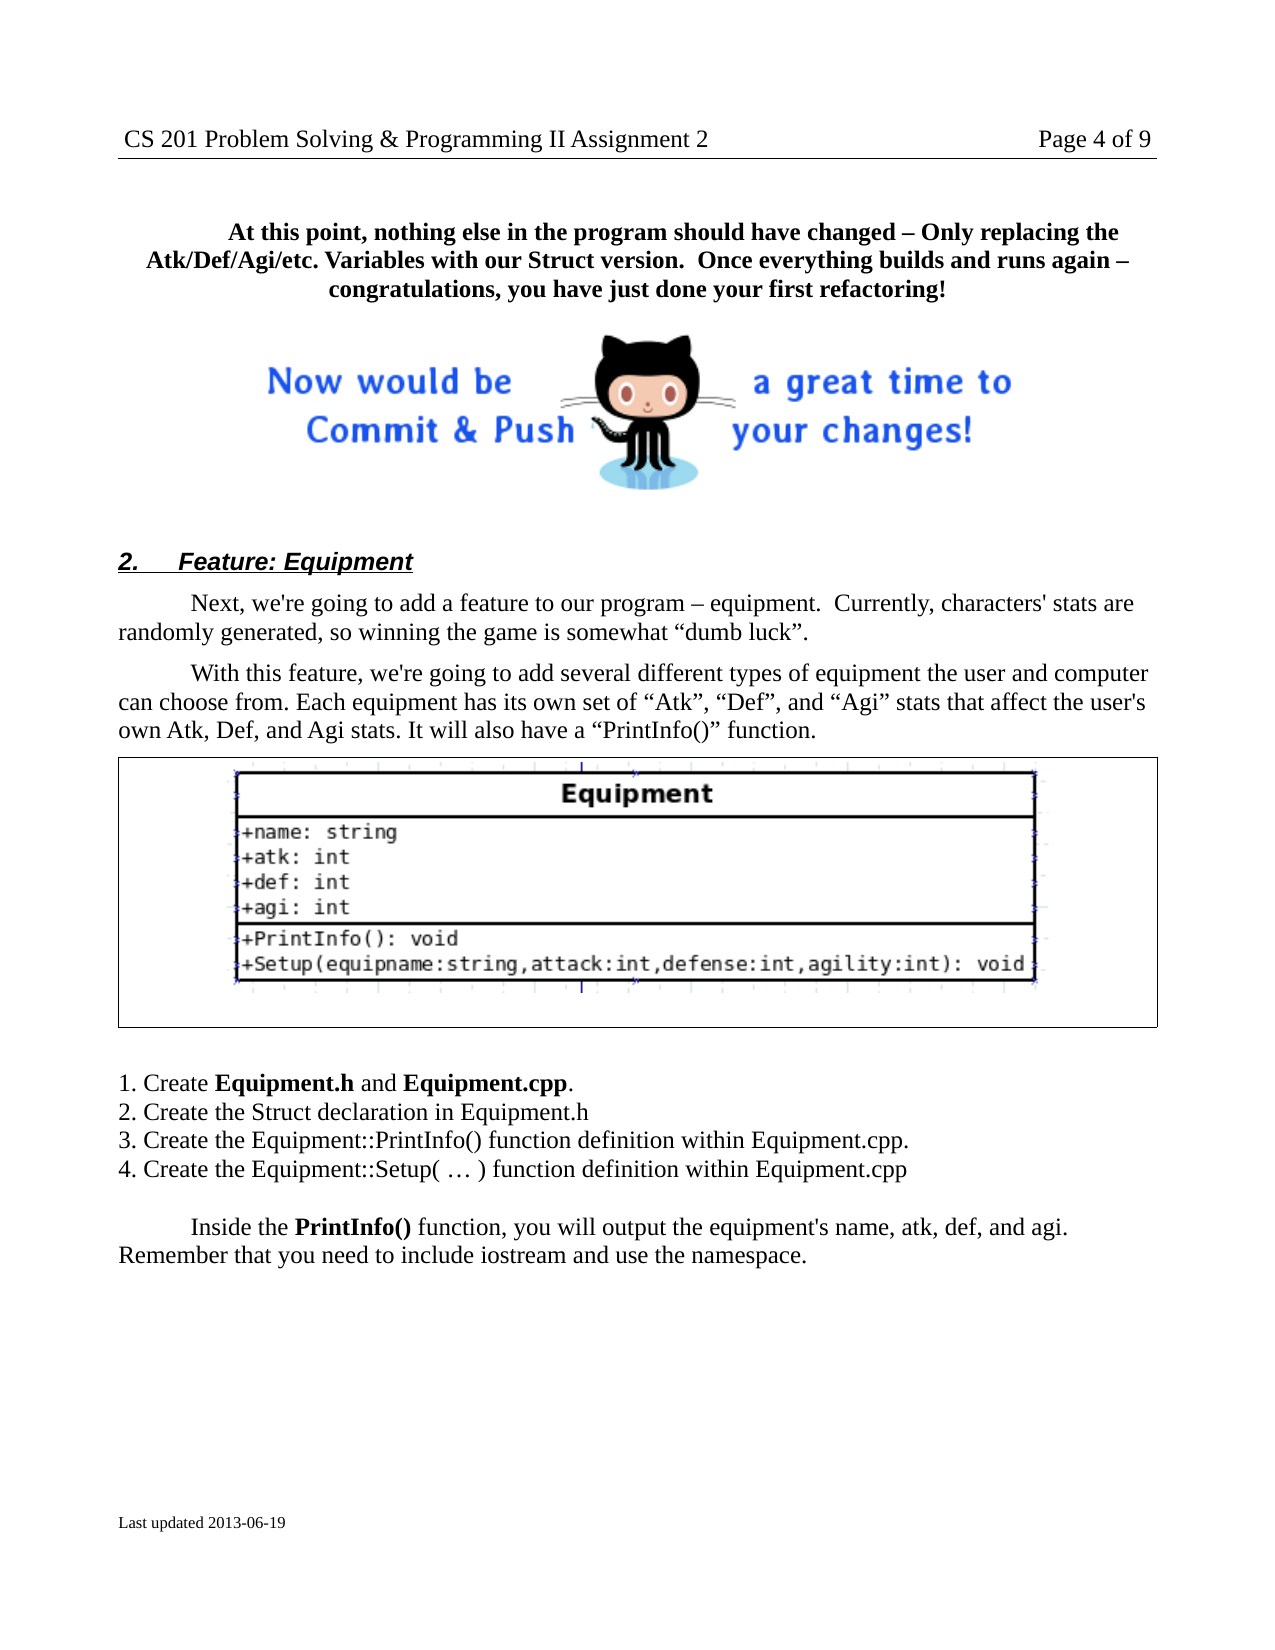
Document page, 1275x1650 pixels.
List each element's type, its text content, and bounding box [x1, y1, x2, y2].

picture [226, 762, 1049, 993]
text With this feature, we're going to add several different types of equipment the user and computer can choose from. Each equipment has its own set of “Atk”, “Def”, and “Agi” stats that affect the user's own Atk, Def, and Agi stats. It will also have a “PrintInfo()” function. [118, 658, 1157, 744]
text At this point, nothing else in the program should have changed – Only replacing the Atk/Def/Agi/etc. Variables with our Struct version. Once everything builds and runs again – congratulations, you have just done your first refactoring! [118, 217, 1157, 303]
text Inside the PrintInfo() function, you will output the equipment's name, atk, def, and agi. Remember that you need to include iostream and use the namespace. [118, 1212, 1157, 1269]
picture [253, 326, 1022, 501]
text 3. Create the Equipment::PrintInfo() function definition within Equipment.cpp. [118, 1126, 1157, 1154]
text Next, we're going to add a feature to our program – equipment. Currently, characters' stats are randomly generated, so winning the game is somewhat “dumb luck”. [118, 588, 1157, 645]
text 1. Create Equipment.h and Equipment.cpp. [118, 1068, 1157, 1097]
text 4. Create the Equipment::Setup( … ) function definition within Equipment.cpp [118, 1154, 1157, 1183]
subtitle 2. Feature: Equipment [118, 547, 1157, 575]
table_header [119, 758, 1157, 762]
table_header [119, 763, 1157, 1027]
text 2. Create the Struct declaration in Equipment.h [118, 1097, 1157, 1126]
